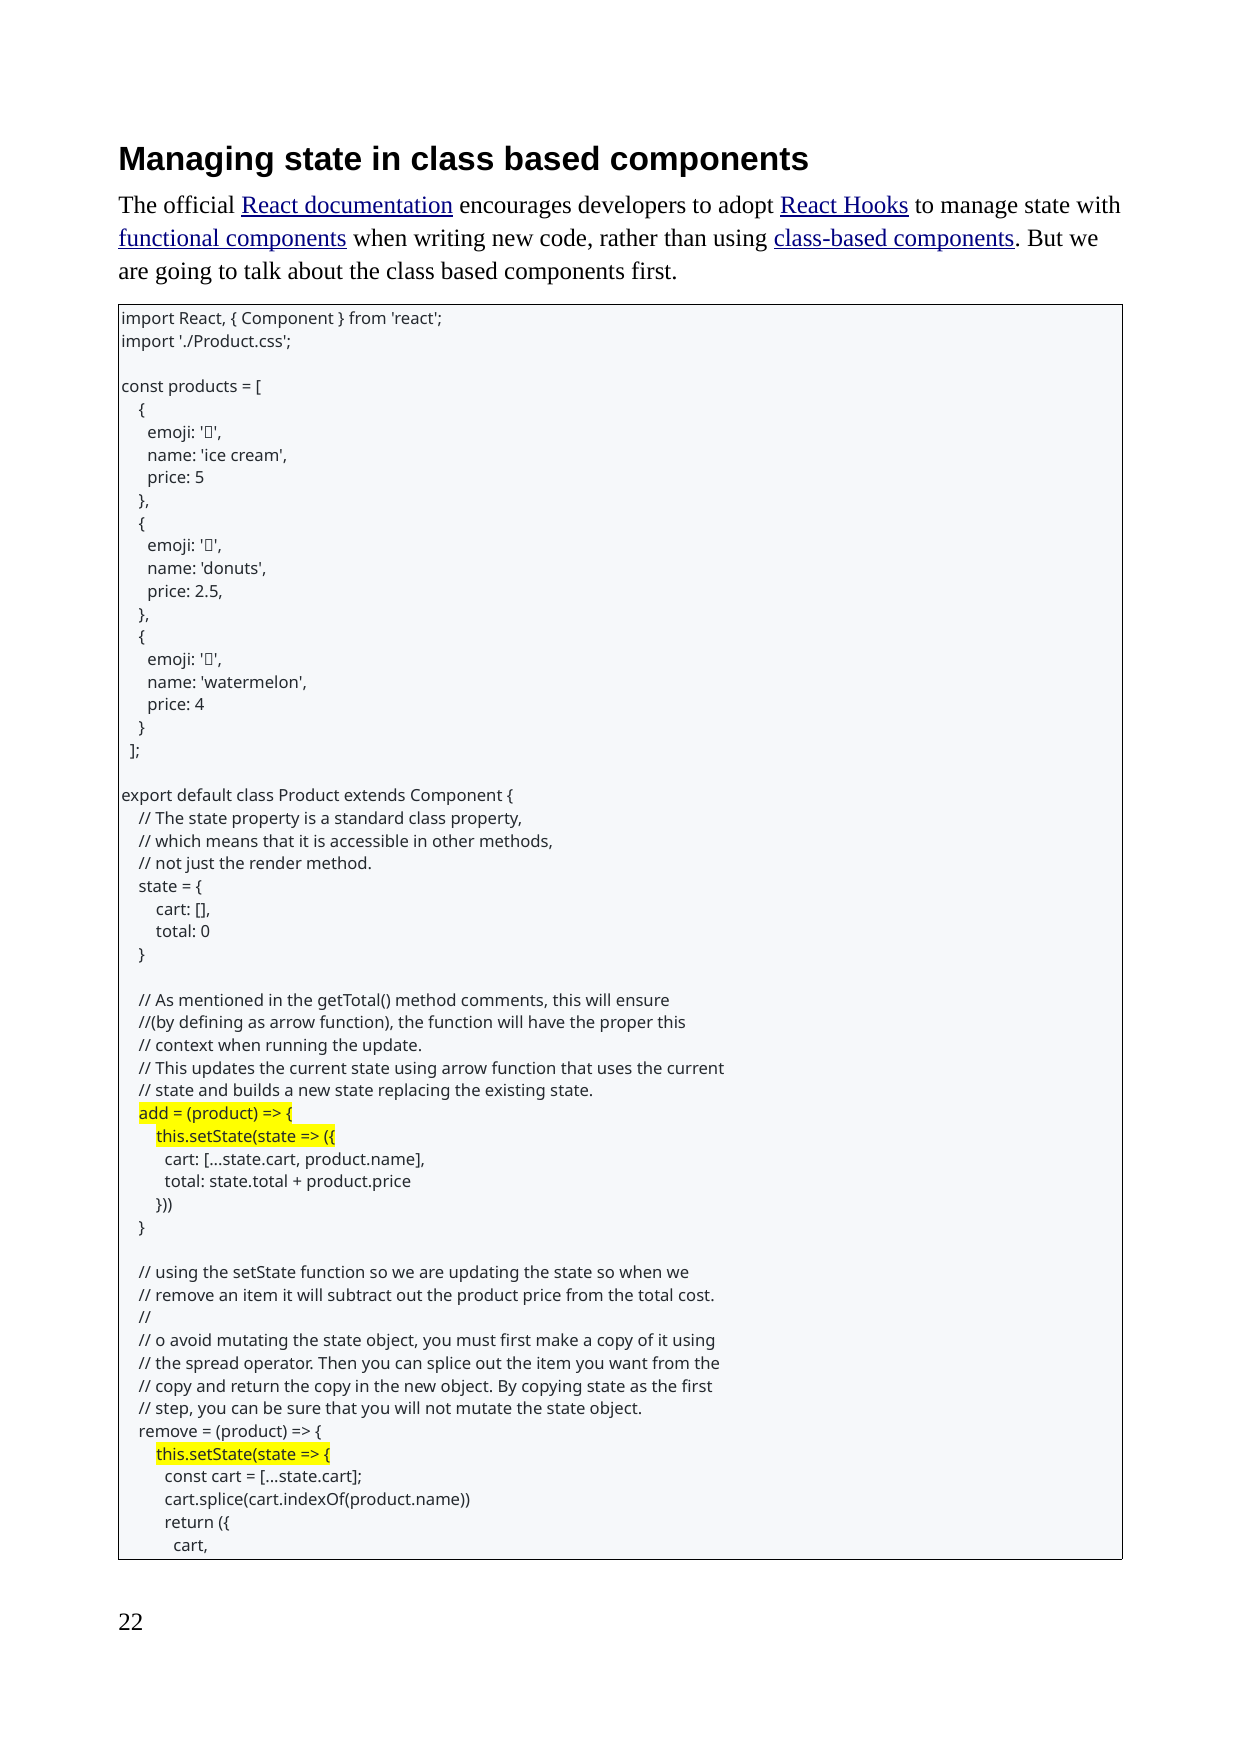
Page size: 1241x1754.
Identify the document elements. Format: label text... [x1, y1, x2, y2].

text import './Product.css'; [119, 326, 1122, 349]
text // [119, 1303, 1122, 1326]
text { [119, 394, 1122, 417]
text { [119, 622, 1122, 644]
text name: 'watermelon', [119, 667, 1122, 690]
text state = { [119, 871, 1122, 894]
text remove = (product) => { [119, 1416, 1122, 1439]
text The official React documentation encourages developers to adopt React Hooks to manage state with functional components when writing new code, rather than using class-based components. But we are going to talk about the class based components first. [118, 190, 1122, 285]
text emoji: '🍦', [119, 417, 1122, 440]
text // state and builds a new state replacing the existing state. [119, 1076, 1122, 1098]
text const products = [ [119, 372, 1122, 394]
text } [119, 1212, 1122, 1235]
text add = (product) => { [119, 1098, 1122, 1121]
text this.setState(state => { [119, 1439, 1122, 1462]
text // The state property is a standard class property, [119, 803, 1122, 826]
text export default class Product extends Component { [119, 781, 1122, 803]
text } [119, 939, 1122, 962]
text price: 2.5, [119, 576, 1122, 599]
text ]; [119, 735, 1122, 758]
text total: state.total + product.price [119, 1167, 1122, 1189]
text this.setState(state => ({ [119, 1121, 1122, 1144]
text import React, { Component } from 'react'; [119, 305, 1122, 326]
text emoji: '🍉', [119, 644, 1122, 667]
text cart: [...state.cart, product.name], [119, 1144, 1122, 1167]
text emoji: '🍩', [119, 531, 1122, 553]
text // As mentioned in the getTotal() method comments, this will ensure [119, 985, 1122, 1008]
text const cart = [...state.cart]; [119, 1462, 1122, 1484]
text // which means that it is accessible in other methods, [119, 826, 1122, 849]
text // the spread operator. Then you can splice out the item you want from the [119, 1348, 1122, 1371]
text // o avoid mutating the state object, you must first make a copy of it using [119, 1326, 1122, 1348]
text })) [119, 1189, 1122, 1212]
text { [119, 508, 1122, 531]
text cart: [], [119, 894, 1122, 917]
text price: 5 [119, 463, 1122, 485]
text }, [119, 485, 1122, 508]
text total: 0 [119, 917, 1122, 939]
text cart.splice(cart.indexOf(product.name)) [119, 1484, 1122, 1507]
text // copy and return the copy in the new object. By copying state as the first [119, 1371, 1122, 1394]
text // using the setState function so we are updating the state so when we [119, 1257, 1122, 1280]
text return ({ [119, 1507, 1122, 1530]
text // not just the render method. [119, 849, 1122, 871]
text // step, you can be sure that you will not mutate the state object. [119, 1394, 1122, 1416]
text // context when running the update. [119, 1030, 1122, 1053]
text // remove an item it will subtract out the product price from the total cost. [119, 1280, 1122, 1303]
text }, [119, 599, 1122, 622]
text cart, [119, 1530, 1122, 1559]
text //(by defining as arrow function), the function will have the proper this [119, 1008, 1122, 1030]
subtitle Managing state in class based components [118, 139, 1122, 178]
text } [119, 712, 1122, 735]
text name: 'ice cream', [119, 440, 1122, 463]
text name: 'donuts', [119, 553, 1122, 576]
text // This updates the current state using arrow function that uses the current [119, 1053, 1122, 1076]
text price: 4 [119, 690, 1122, 712]
